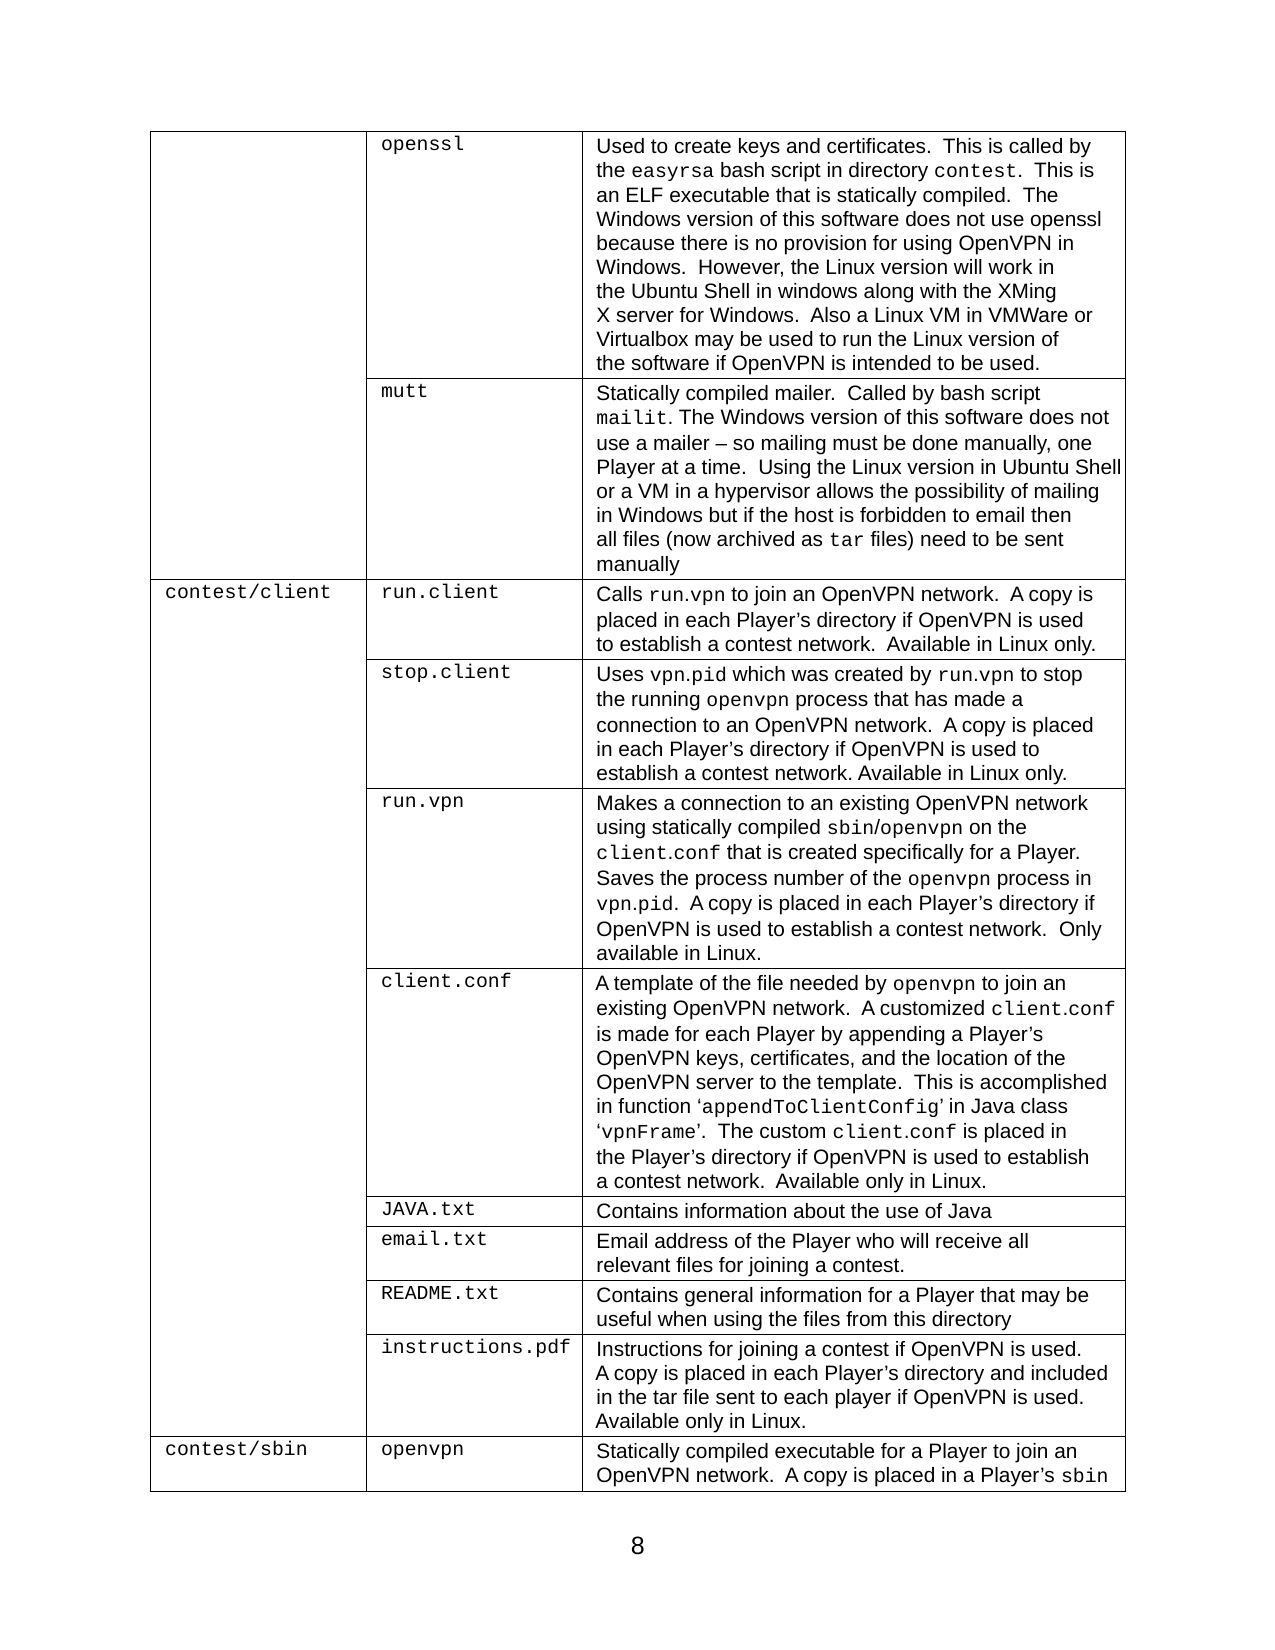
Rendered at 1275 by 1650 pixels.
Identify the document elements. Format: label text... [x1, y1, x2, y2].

table_cell mutt [367, 379, 582, 579]
table_cell client.conf [367, 969, 582, 1196]
table_cell Makes a connection to an existing OpenVPN network using statically compiled sbin/openvpn on the client.conf that is created specifically for a Player. Saves the process number of the openvpn process in vpn.pid. A copy is placed in each Player’s directory if OpenVPN is used to establish a contest network. Only available in Linux. [583, 789, 1125, 968]
table_cell run.client [367, 580, 582, 658]
table_cell Contains information about the use of Java [583, 1197, 1125, 1226]
table_cell stop.client [367, 660, 582, 787]
table_cell Calls run.vpn to join an OpenVPN network. A copy is placed in each Player’s directory if OpenVPN is used to establish a contest network. Available in Linux only. [583, 580, 1125, 658]
table_cell openvpn [367, 1437, 582, 1491]
table_cell [151, 132, 366, 579]
table_cell Contains general information for a Player that may be useful when using the files from this directory [583, 1281, 1125, 1334]
table_cell README.txt [367, 1281, 582, 1334]
table_cell openssl [367, 132, 582, 378]
table_cell contest/sbin [151, 1437, 366, 1491]
table_cell Statically compiled mailer. Called by bash script mailit. The Windows version of this software does not use a mailer – so mailing must be done manually, one Player at a time. Using the Linux version in Ubuntu Shell or a VM in a hypervisor allows the possibility of mailing in Windows but if the host is forbidden to email then all files (now archived as tar files) need to be sent manually [583, 379, 1125, 579]
table_cell Used to create keys and certificates. This is called by the easyrsa bash script in directory contest. This is an ELF executable that is statically compiled. The Windows version of this software does not use openssl because there is no provision for using OpenVPN in Windows. However, the Linux version will work in the Ubuntu Shell in windows along with the XMing X server for Windows. Also a Linux VM in VMWare or Virtualbox may be used to run the Linux version of the software if OpenVPN is intended to be used. [583, 132, 1125, 378]
table_cell run.vpn [367, 789, 582, 968]
table_cell contest/client [151, 580, 366, 1436]
table_cell instructions.pdf [367, 1335, 582, 1436]
table_cell Instructions for joining a contest if OpenVPN is used. A copy is placed in each Player’s directory and included in the tar file sent to each player if OpenVPN is used. Available only in Linux. [583, 1335, 1125, 1436]
table_cell A template of the file needed by openvpn to join an existing OpenVPN network. A customized client.conf is made for each Player by appending a Player’s OpenVPN keys, certificates, and the location of the OpenVPN server to the template. This is accomplished in function ‘appendToClientConfig’ in Java class ‘vpnFrame’. The custom client.conf is placed in the Player’s directory if OpenVPN is used to establish a contest network. Available only in Linux. [583, 969, 1125, 1196]
table_cell email.txt [367, 1227, 582, 1280]
table_cell JAVA.txt [367, 1197, 582, 1226]
table_cell Statically compiled executable for a Player to join an OpenVPN network. A copy is placed in a Player’s sbin [583, 1437, 1125, 1491]
table_cell Email address of the Player who will receive all relevant files for joining a contest. [583, 1227, 1125, 1280]
table_cell Uses vpn.pid which was created by run.vpn to stop the running openvpn process that has made a connection to an OpenVPN network. A copy is placed in each Player’s directory if OpenVPN is used to establish a contest network. Available in Linux only. [583, 660, 1125, 787]
